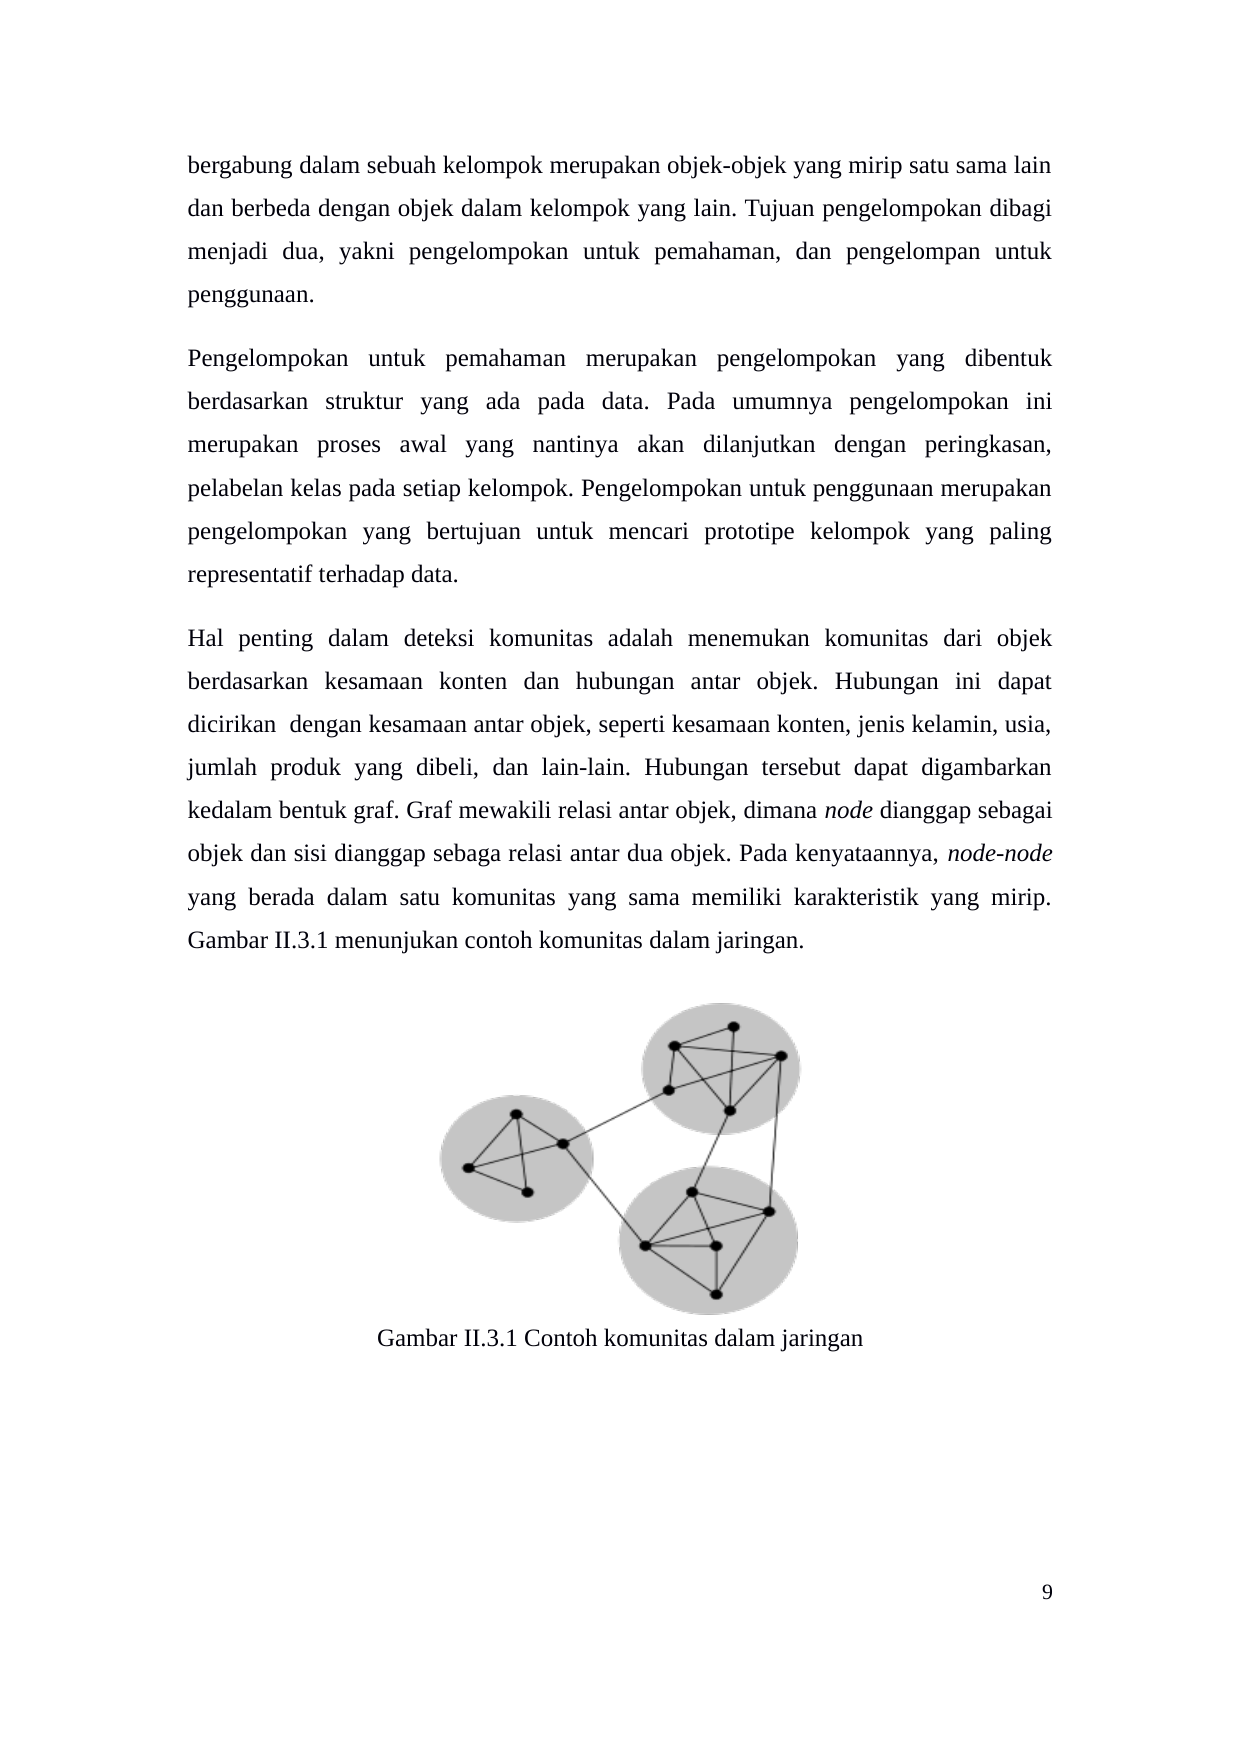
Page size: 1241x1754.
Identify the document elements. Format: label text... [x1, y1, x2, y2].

text Pengelompokan untuk pemahaman merupakan pengelompokan yang dibentuk berdasarkan struktur yang ada pada data. Pada umumnya pengelompokan ini merupakan proses awal yang nantinya akan dilanjutkan dengan peringkasan, pelabelan kelas pada setiap kelompok. Pengelompokan untuk penggunaan merupakan pengelompokan yang bertujuan untuk mencari prototipe kelompok yang paling representatif terhadap data. [187, 343, 1053, 588]
text Gambar II.3.1 Contoh komunitas dalam jaringan [338, 1001, 902, 1352]
text Hal penting dalam deteksi komunitas adalah menemukan komunitas dari objek berdasarkan kesamaan konten dan hubungan antar objek. Hubungan ini dapat dicirikan dengan kesamaan antar objek, seperti kesamaan konten, jenis kelamin, usia, jumlah produk yang dibeli, dan lain-lain. Hubungan tersebut dapat digambarkan kedalam bentuk graf. Graf mewakili relasi antar objek, dimana node dianggap sebagai objek dan sisi dianggap sebaga relasi antar dua objek. Pada kenyataannya, node-node yang berada dalam satu komunitas yang sama memiliki karakteristik yang mirip. Gambar II.3.1 menunjukan contoh komunitas dalam jaringan. [187, 623, 1053, 953]
picture [437, 1001, 803, 1319]
text bergabung dalam sebuah kelompok merupakan objek-objek yang mirip satu sama lain dan berbeda dengan objek dalam kelompok yang lain. Tujuan pengelompokan dibagi menjadi dua, yakni pengelompokan untuk pemahaman, dan pengelompan untuk penggunaan. [187, 150, 1053, 308]
